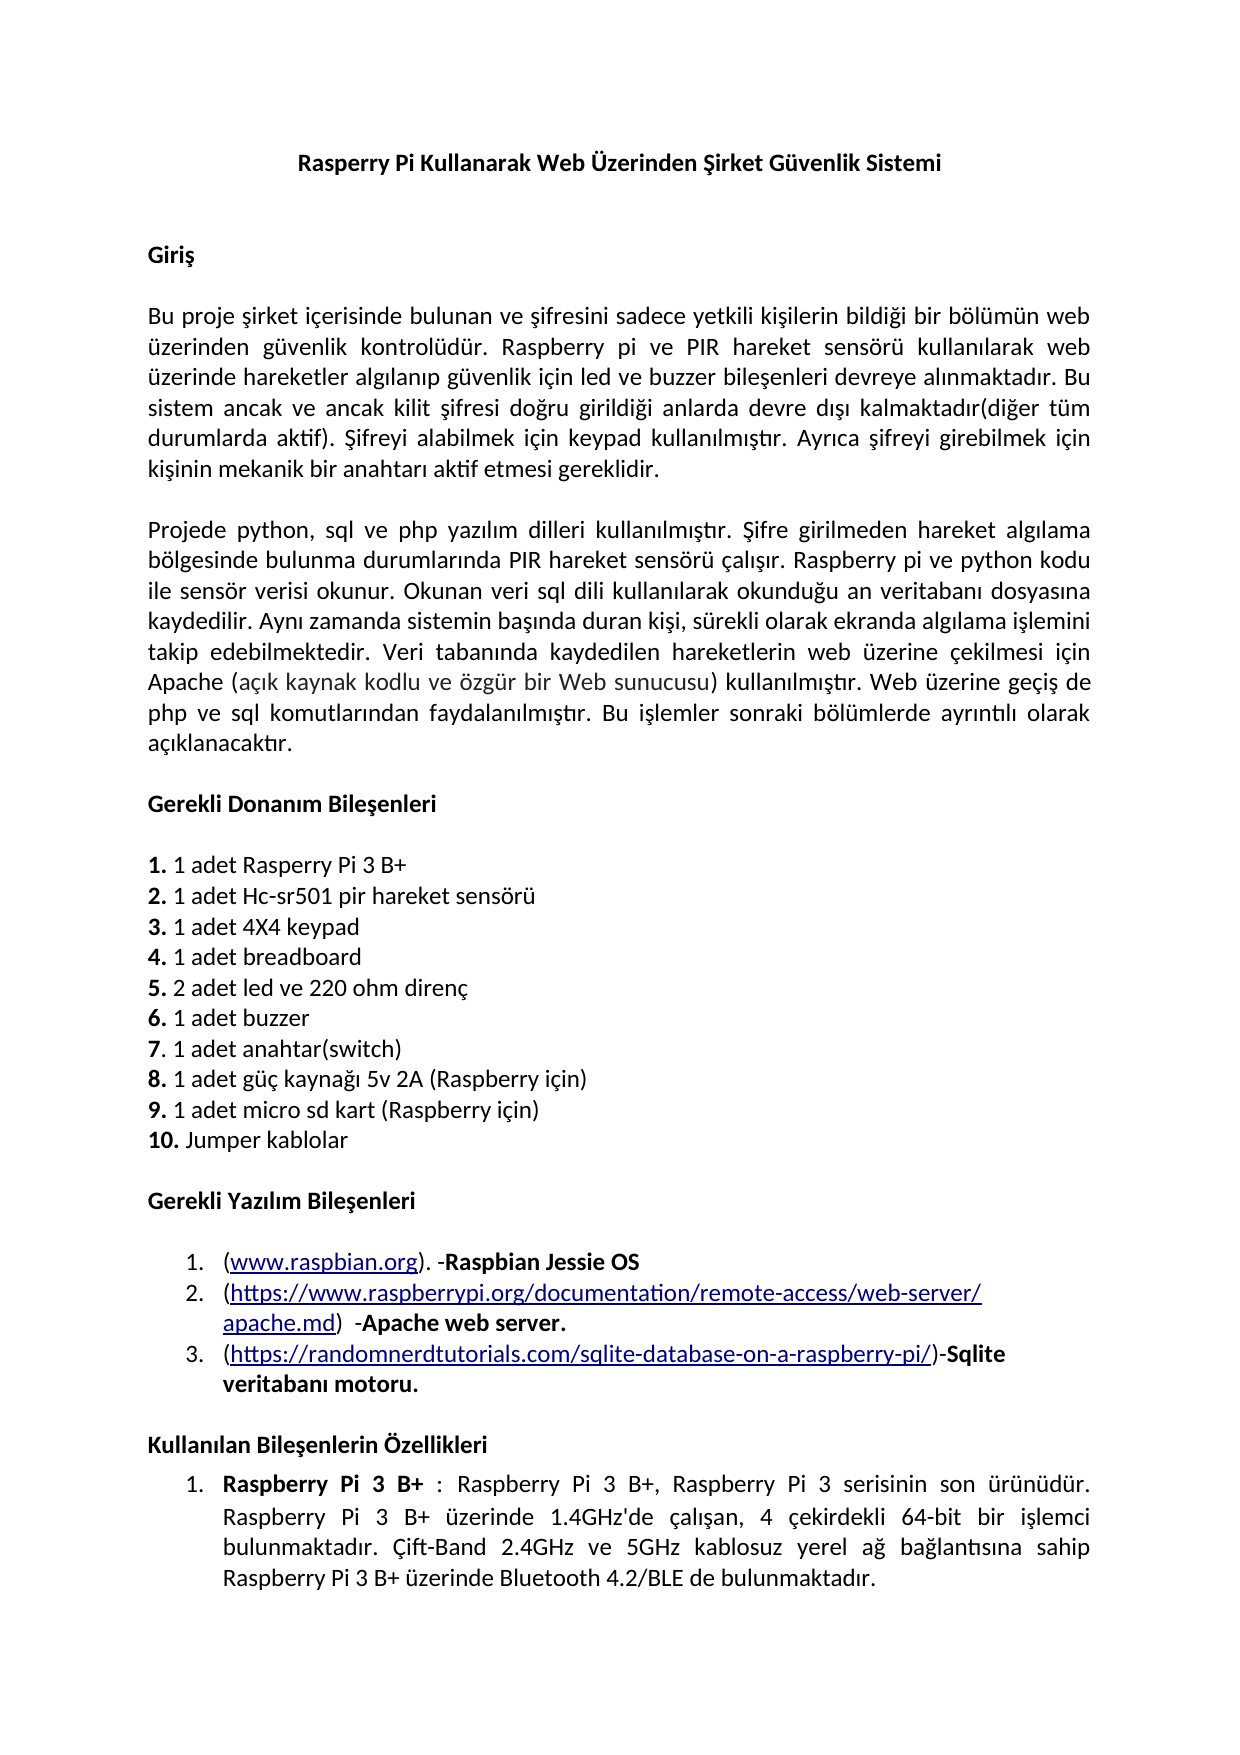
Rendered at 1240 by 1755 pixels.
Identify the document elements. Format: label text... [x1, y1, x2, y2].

list (https://randomnerdtutorials.com/sqlite-database-on-a-raspberry-pi/)-Sqlite veritabanı motoru. [185, 1338, 1092, 1399]
text Gerekli Yazılım Bileşenleri [148, 1185, 1092, 1216]
text Rasperry Pi Kullanarak Web Üzerinden Şirket Güvenlik Sistemi [148, 148, 1092, 178]
text Giriş [148, 239, 1092, 270]
list Raspberry Pi 3 B+ : Raspberry Pi 3 B+, Raspberry Pi 3 serisinin son ürünüdür. Raspberry Pi 3 B+ üzerinde 1.4GHz'de çalışan, 4 çekirdekli 64-bit bir işlemci bulunmaktadır. Çift-Band 2.4GHz ve 5GHz kablosuz yerel ağ bağlantısına sahip Raspberry Pi 3 B+ üzerinde Bluetooth 4.2/BLE de bulunmaktadır. [185, 1460, 1092, 1592]
text 8. 1 adet güç kaynağı 5v 2A (Raspberry için) [148, 1063, 1092, 1094]
text 4. 1 adet breadboard [148, 941, 1092, 972]
text 5. 2 adet led ve 220 ohm direnç [148, 972, 1092, 1002]
text Bu proje şirket içerisinde bulunan ve şifresini sadece yetkili kişilerin bildiği bir bölümün web üzerinden güvenlik kontrolüdür. Raspberry pi ve PIR hareket sensörü kullanılarak web üzerinde hareketler algılanıp güvenlik için led ve buzzer bileşenleri devreye alınmaktadır. Bu sistem ancak ve ancak kilit şifresi doğru girildiği anlarda devre dışı kalmaktadır(diğer tüm durumlarda aktif). Şifreyi alabilmek için keypad kullanılmıştır. Ayrıca şifreyi girebilmek için kişinin mekanik bir anahtarı aktif etmesi gereklidir. [148, 300, 1092, 483]
text 9. 1 adet micro sd kart (Raspberry için) [148, 1094, 1092, 1124]
list (https://www.raspberrypi.org/documentation/remote-access/web-server/apache.md) -Apache web server. [185, 1277, 1092, 1338]
text 6. 1 adet buzzer [148, 1002, 1092, 1033]
text Kullanılan Bileşenlerin Özellikleri [148, 1429, 1092, 1460]
text 3. 1 adet 4X4 keypad [148, 911, 1092, 941]
text 1. 1 adet Rasperry Pi 3 B+ [148, 849, 1092, 880]
list (www.raspbian.org). -Raspbian Jessie OS [185, 1246, 1092, 1277]
text 7. 1 adet anahtar(switch) [148, 1033, 1092, 1063]
text Gerekli Donanım Bileşenleri [148, 788, 1092, 819]
text 2. 1 adet Hc-sr501 pir hareket sensörü [148, 880, 1092, 911]
text 10. Jumper kablolar [148, 1124, 1092, 1155]
text Projede python, sql ve php yazılım dilleri kullanılmıştır. Şifre girilmeden hareket algılama bölgesinde bulunma durumlarında PIR hareket sensörü çalışır. Raspberry pi ve python kodu ile sensör verisi okunur. Okunan veri sql dili kullanılarak okunduğu an veritabanı dosyasına kaydedilir. Aynı zamanda sistemin başında duran kişi, sürekli olarak ekranda algılama işlemini takip edebilmektedir. Veri tabanında kaydedilen hareketlerin web üzerine çekilmesi için Apache (açık kaynak kodlu ve özgür bir Web sunucusu) kullanılmıştır. Web üzerine geçiş de php ve sql komutlarından faydalanılmıştır. Bu işlemler sonraki bölümlerde ayrıntılı olarak açıklanacaktır. [148, 514, 1092, 758]
